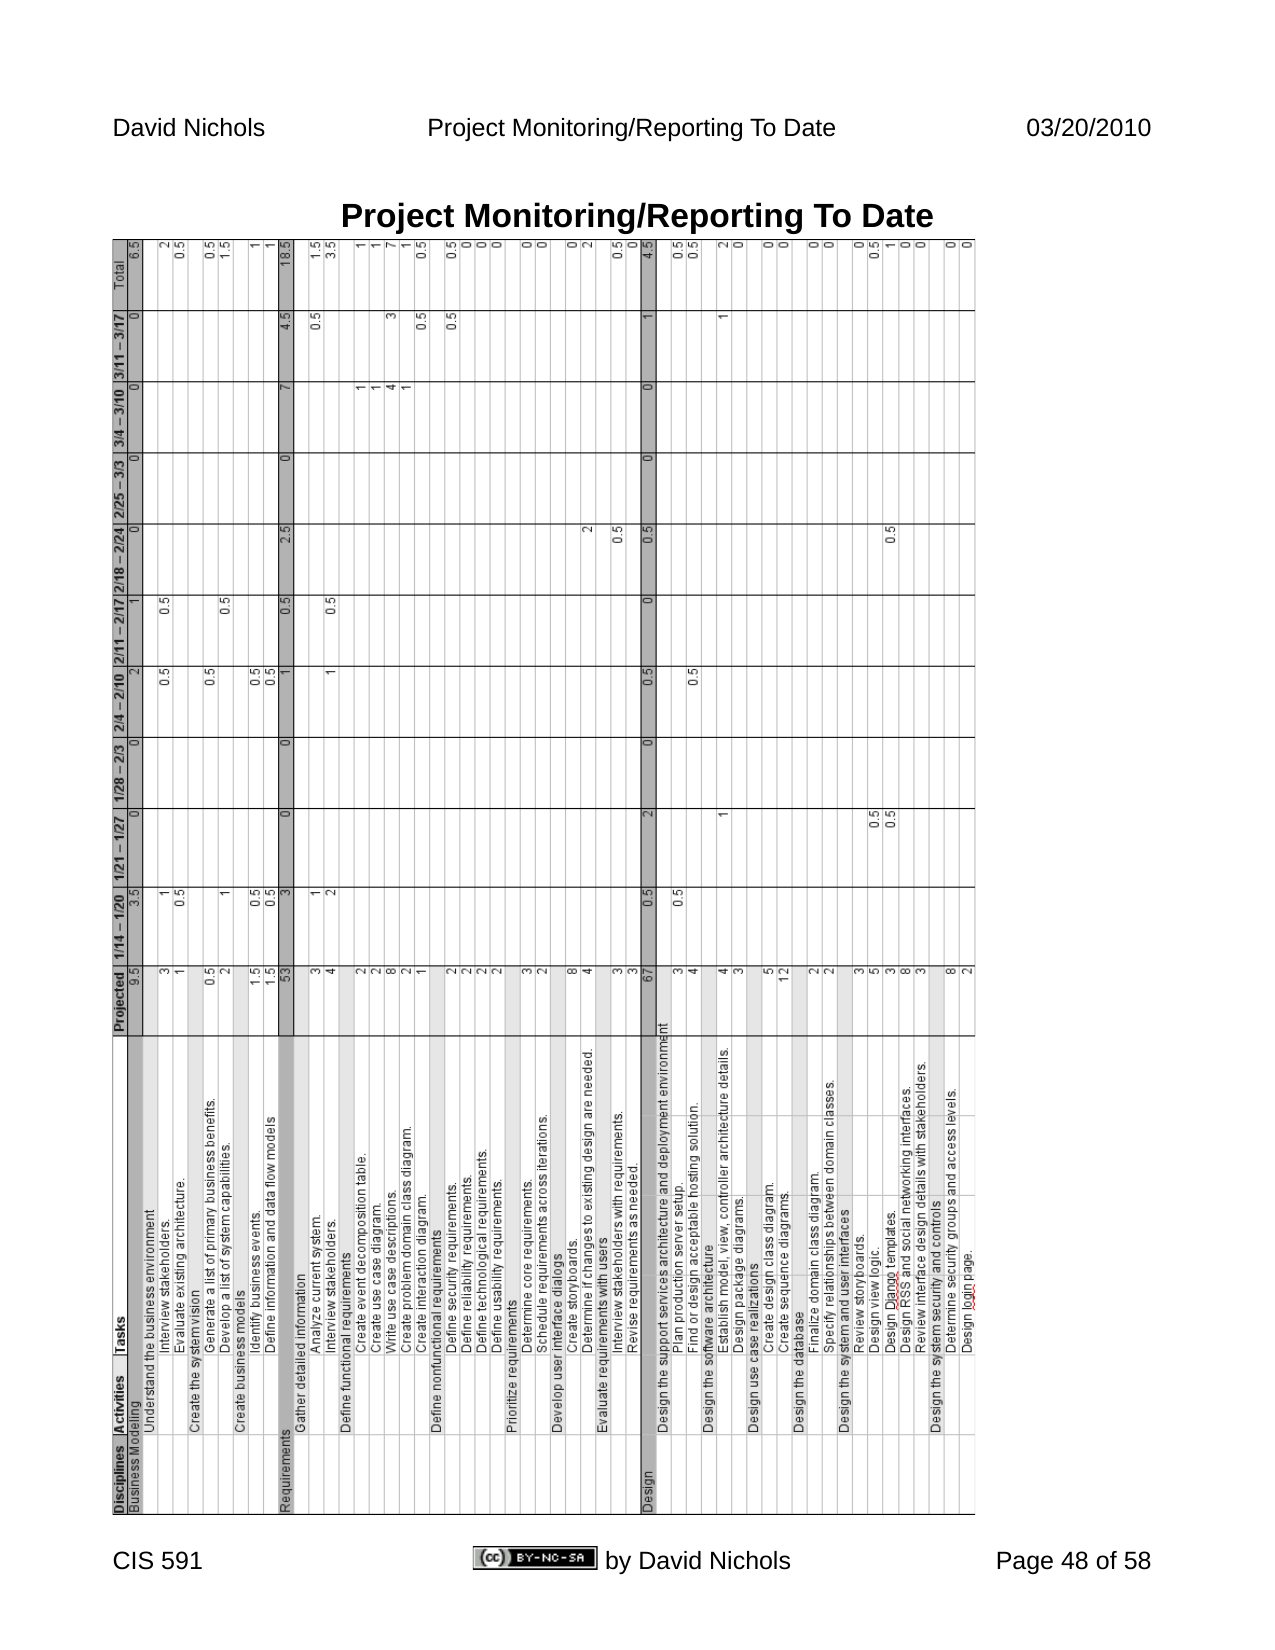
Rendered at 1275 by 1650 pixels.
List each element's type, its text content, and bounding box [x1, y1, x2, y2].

picture [472, 1546, 598, 1570]
subtitle Project Monitoring/Reporting To Date [112, 196, 1162, 234]
picture [112, 239, 976, 1515]
